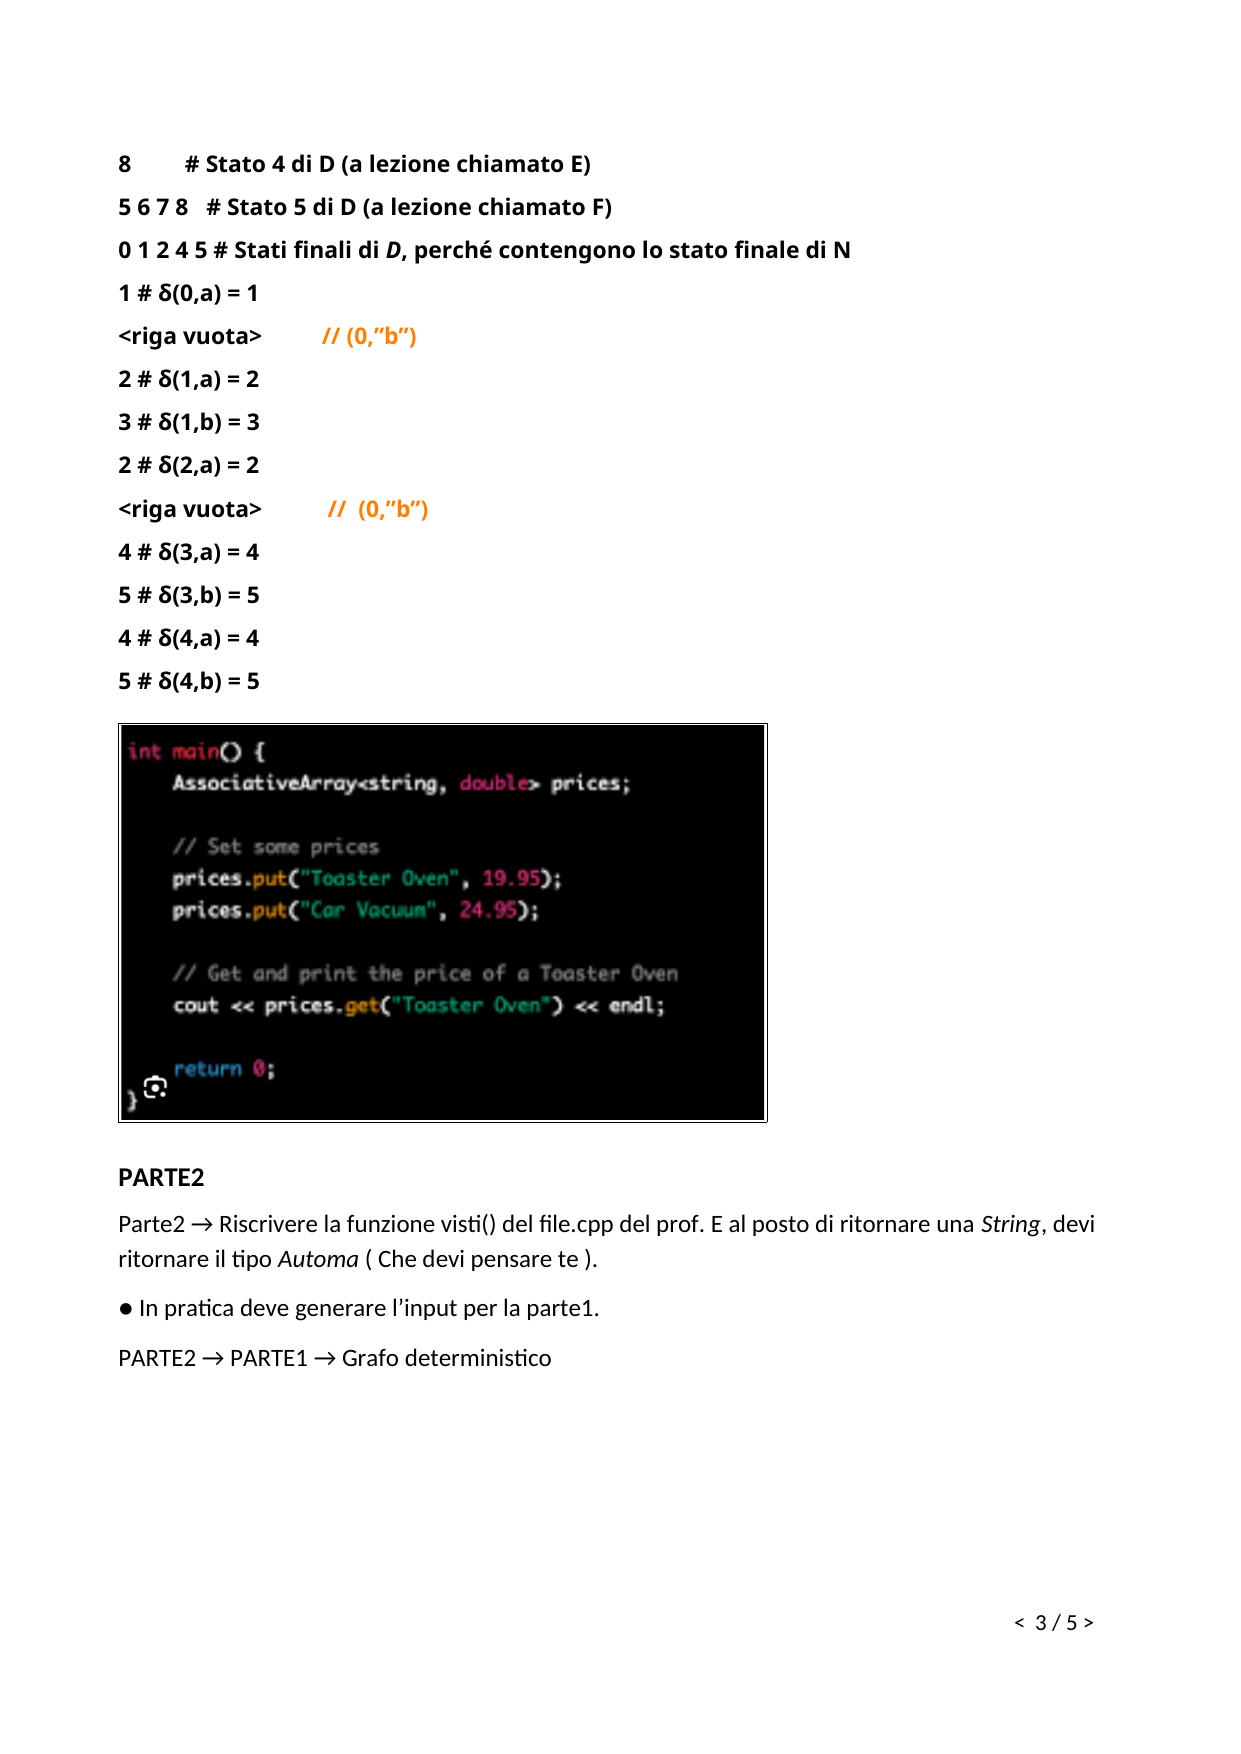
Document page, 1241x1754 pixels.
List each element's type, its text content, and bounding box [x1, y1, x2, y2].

text 0 1 2 4 5 # Stati finali di D, perché contengono lo stato finale di N [118, 234, 1122, 265]
text 4 # ẟ(3,a) = 4 [118, 536, 1122, 567]
text ● In pratica deve generare l’input per la parte1. [118, 1292, 1122, 1323]
text 4 # ẟ(4,a) = 4 [118, 622, 1122, 653]
text <riga vuota> // (0,”b”) [118, 320, 1122, 351]
text <riga vuota> // (0,”b”) [118, 493, 1122, 524]
text PARTE2 → PARTE1 → Grafo deterministico [118, 1342, 1122, 1372]
text 1 # ẟ(0,a) = 1 [118, 277, 1122, 308]
text 8 # Stato 4 di D (a lezione chiamato E) [118, 148, 1122, 179]
subtitle PARTE2 [118, 723, 1122, 1193]
text Parte2 → Riscrivere la funzione visti() del file.cpp del prof. E al posto di ritornare una String, devi ritornare il tipo Automa ( Che devi pensare te ). [118, 1208, 1122, 1273]
text 3 # ẟ(1,b) = 3 [118, 406, 1122, 438]
text 5 # ẟ(4,b) = 5 [118, 665, 1122, 696]
text 5 6 7 8 # Stato 5 di D (a lezione chiamato F) [118, 191, 1122, 222]
text 5 # ẟ(3,b) = 5 [118, 579, 1122, 610]
text 2 # ẟ(1,a) = 2 [118, 363, 1122, 394]
picture [121, 725, 765, 1120]
text 2 # ẟ(2,a) = 2 [118, 449, 1122, 481]
